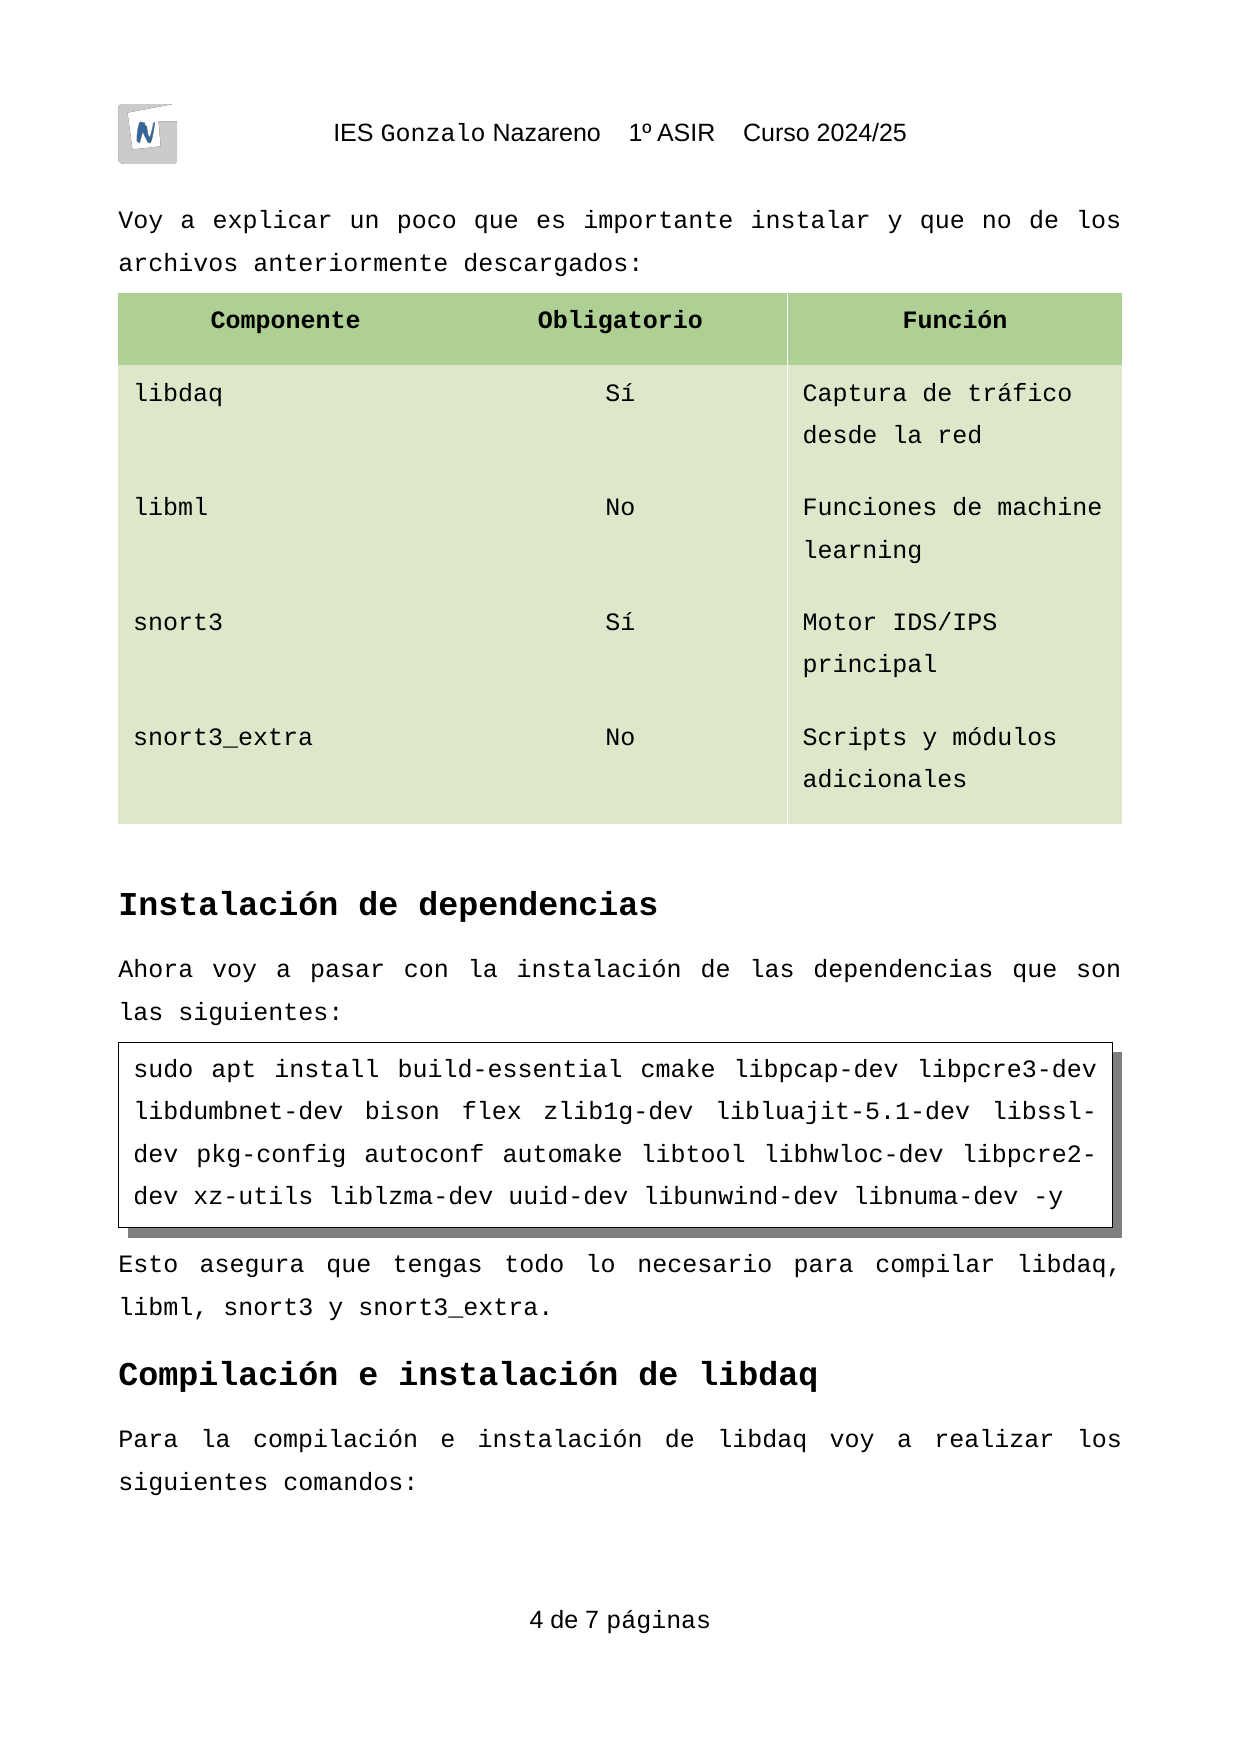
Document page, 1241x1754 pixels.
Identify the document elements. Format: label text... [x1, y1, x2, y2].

table_cell Motor IDS/IPS principal [788, 595, 1122, 709]
text Voy a explicar un poco que es importante instalar y que no de los archivos anteriormente descargados: [118, 208, 1122, 279]
table_cell snort3_extra [118, 709, 453, 824]
table_cell libdaq [118, 365, 453, 480]
table_header Obligatorio [453, 293, 787, 365]
text Para la compilación e instalación de libdaq voy a realizar los siguientes comandos: [118, 1427, 1122, 1498]
text sudo apt install build-essential cmake libpcap-dev libpcre3-dev libdumbnet-dev bison flex zlib1g-dev libluajit-5.1-dev libssl-dev pkg-config autoconf automake libtool libhwloc-dev libpcre2-dev xz-utils liblzma-dev uuid-dev libunwind-dev libnuma-dev -y [119, 1043, 1112, 1227]
table_cell Funciones de machine learning [788, 480, 1122, 595]
table_header Función [788, 293, 1122, 365]
table_cell Scripts y módulos adicionales [788, 709, 1122, 824]
table_cell libml [118, 480, 453, 595]
subtitle Compilación e instalación de libdaq [118, 1358, 1122, 1395]
table_cell Captura de tráfico desde la red [788, 365, 1122, 480]
text Ahora voy a pasar con la instalación de las dependencias que son las siguientes: [118, 957, 1122, 1027]
table_cell Sí [453, 595, 787, 709]
table_header Componente [118, 293, 453, 365]
table_cell snort3 [118, 595, 453, 709]
picture [118, 104, 178, 164]
table_cell No [453, 709, 787, 824]
subtitle Instalación de dependencias [118, 887, 1122, 925]
table_cell Sí [453, 365, 787, 480]
table_cell No [453, 480, 787, 595]
text Esto asegura que tengas todo lo necesario para compilar libdaq, libml, snort3 y snort3_extra. [118, 1252, 1122, 1323]
